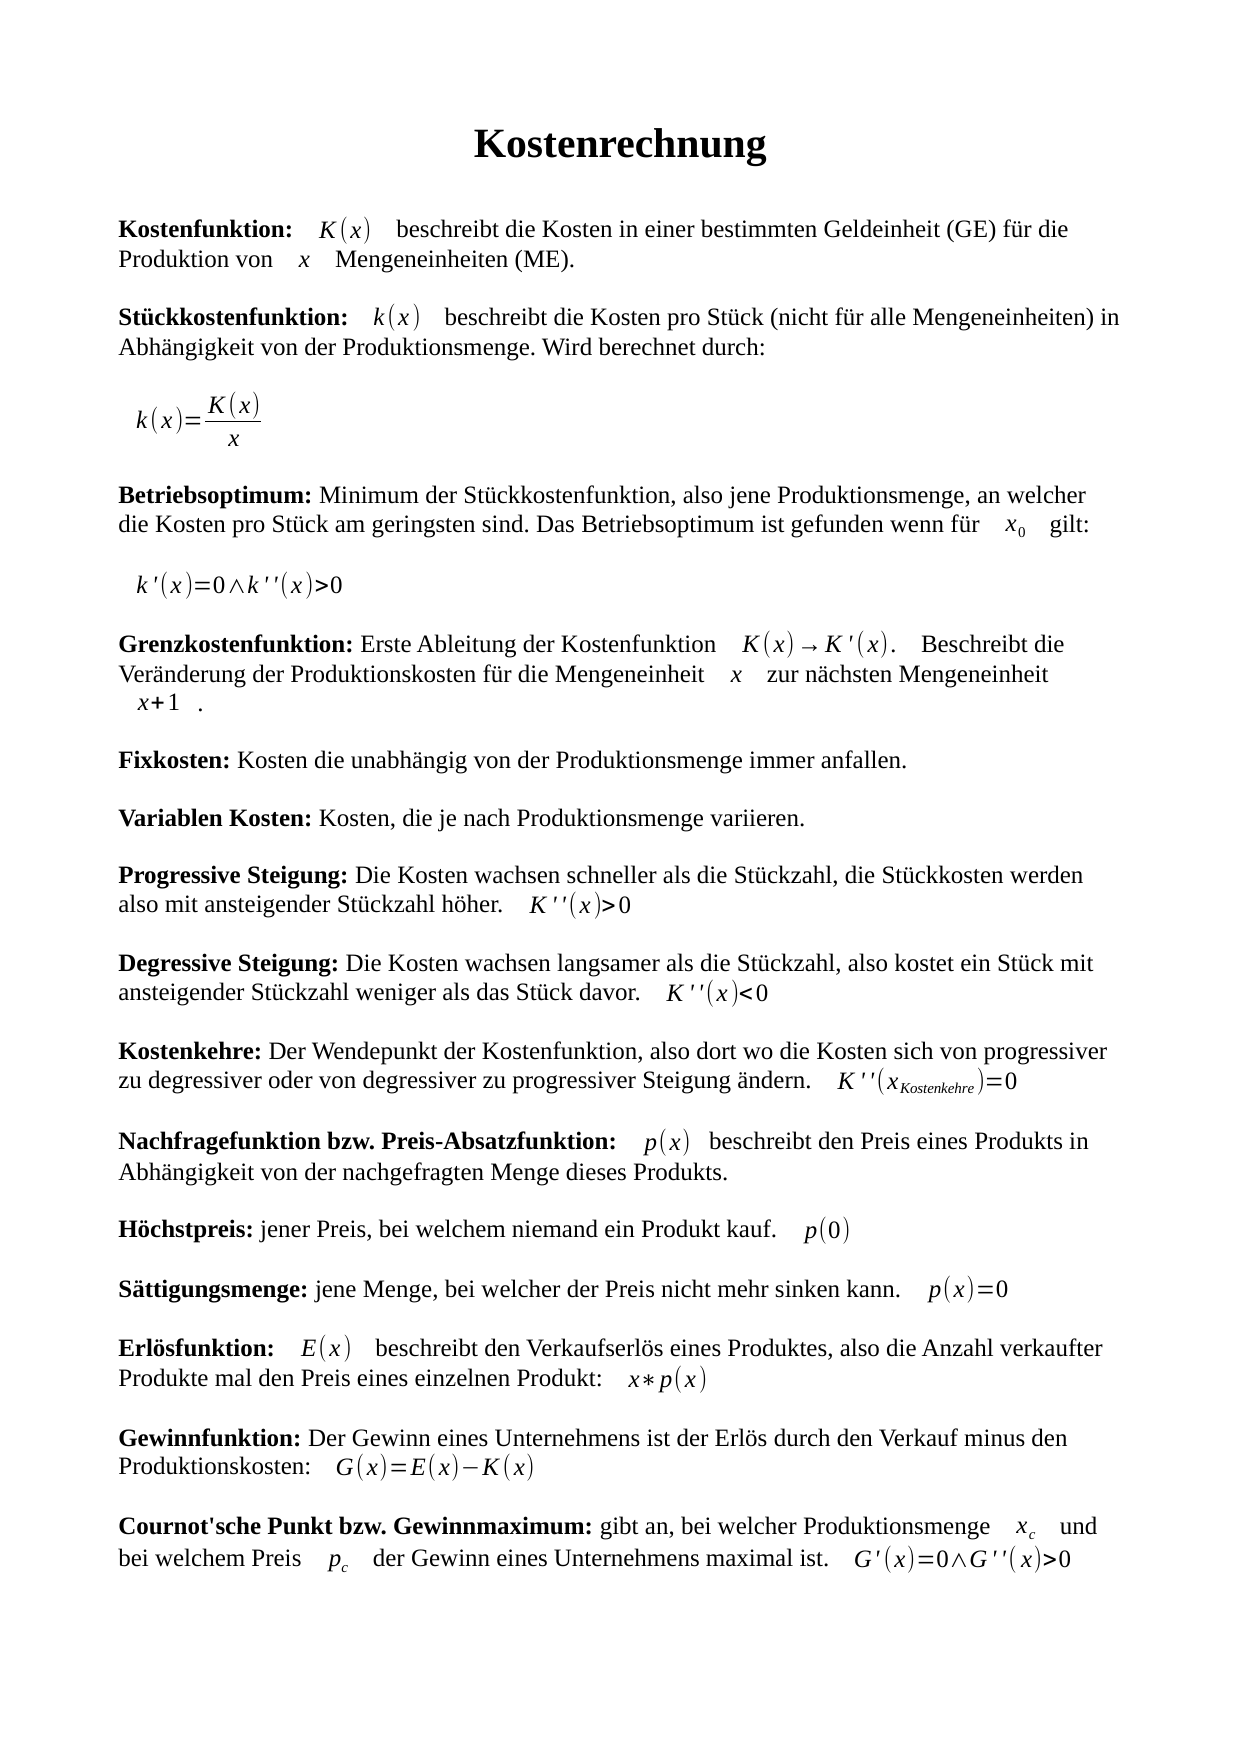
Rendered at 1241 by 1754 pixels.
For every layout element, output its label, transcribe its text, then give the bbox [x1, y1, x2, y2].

text Fixkosten: Kosten die unabhängig von der Produktionsmenge immer anfallen. [118, 745, 1122, 774]
text Grenzkostenfunktion: Erste Ableitung der Kostenfunktion Beschreibt die Veränderung der Produktionskosten für die Mengeneinheit zur nächsten Mengeneinheit . [118, 629, 1122, 717]
text Kostenrechnung [118, 118, 1122, 166]
text Nachfragefunktion bzw. Preis-Absatzfunktion: beschreibt den Preis eines Produkts in Abhängigkeit von der nachgefragten Menge dieses Produkts. [118, 1126, 1122, 1186]
text Sättigungsmenge: jene Menge, bei welcher der Preis nicht mehr sinken kann. [118, 1274, 1122, 1304]
text Gewinnfunktion: Der Gewinn eines Unternehmens ist der Erlös durch den Verkauf minus den Produktionskosten: [118, 1423, 1122, 1482]
text Kostenkehre: Der Wendepunkt der Kostenfunktion, also dort wo die Kosten sich von progressiver zu degressiver oder von degressiver zu progressiver Steigung ändern. [118, 1036, 1122, 1098]
text Erlösfunktion: beschreibt den Verkaufserlös eines Produktes, also die Anzahl verkaufter Produkte mal den Preis eines einzelnen Produkt: [118, 1333, 1122, 1394]
text Betriebsoptimum: Minimum der Stückkostenfunktion, also jene Produktionsmenge, an welcher die Kosten pro Stück am geringsten sind. Das Betriebsoptimum ist gefunden wenn für gilt: [118, 480, 1122, 541]
text Höchstpreis: jener Preis, bei welchem niemand ein Produkt kauf. [118, 1214, 1122, 1245]
text Progressive Steigung: Die Kosten wachsen schneller als die Stückzahl, die Stückkosten werden also mit ansteigender Stückzahl höher. [118, 860, 1122, 920]
text Kostenfunktion: beschreibt die Kosten in einer bestimmten Geldeinheit (GE) für die Produktion von Mengeneinheiten (ME). [118, 214, 1122, 273]
text Degressive Steigung: Die Kosten wachsen langsamer als die Stückzahl, also kostet ein Stück mit ansteigender Stückzahl weniger als das Stück davor. [118, 948, 1122, 1008]
text Cournot'sche Punkt bzw. Gewinnmaximum: gibt an, bei welcher Produktionsmenge und bei welchem Preis der Gewinn eines Unternehmens maximal ist. [118, 1511, 1122, 1576]
text Stückkostenfunktion: beschreibt die Kosten pro Stück (nicht für alle Mengeneinheiten) in Abhängigkeit von der Produktionsmenge. Wird berechnet durch: [118, 302, 1122, 361]
text Variablen Kosten: Kosten, die je nach Produktionsmenge variieren. [118, 803, 1122, 832]
